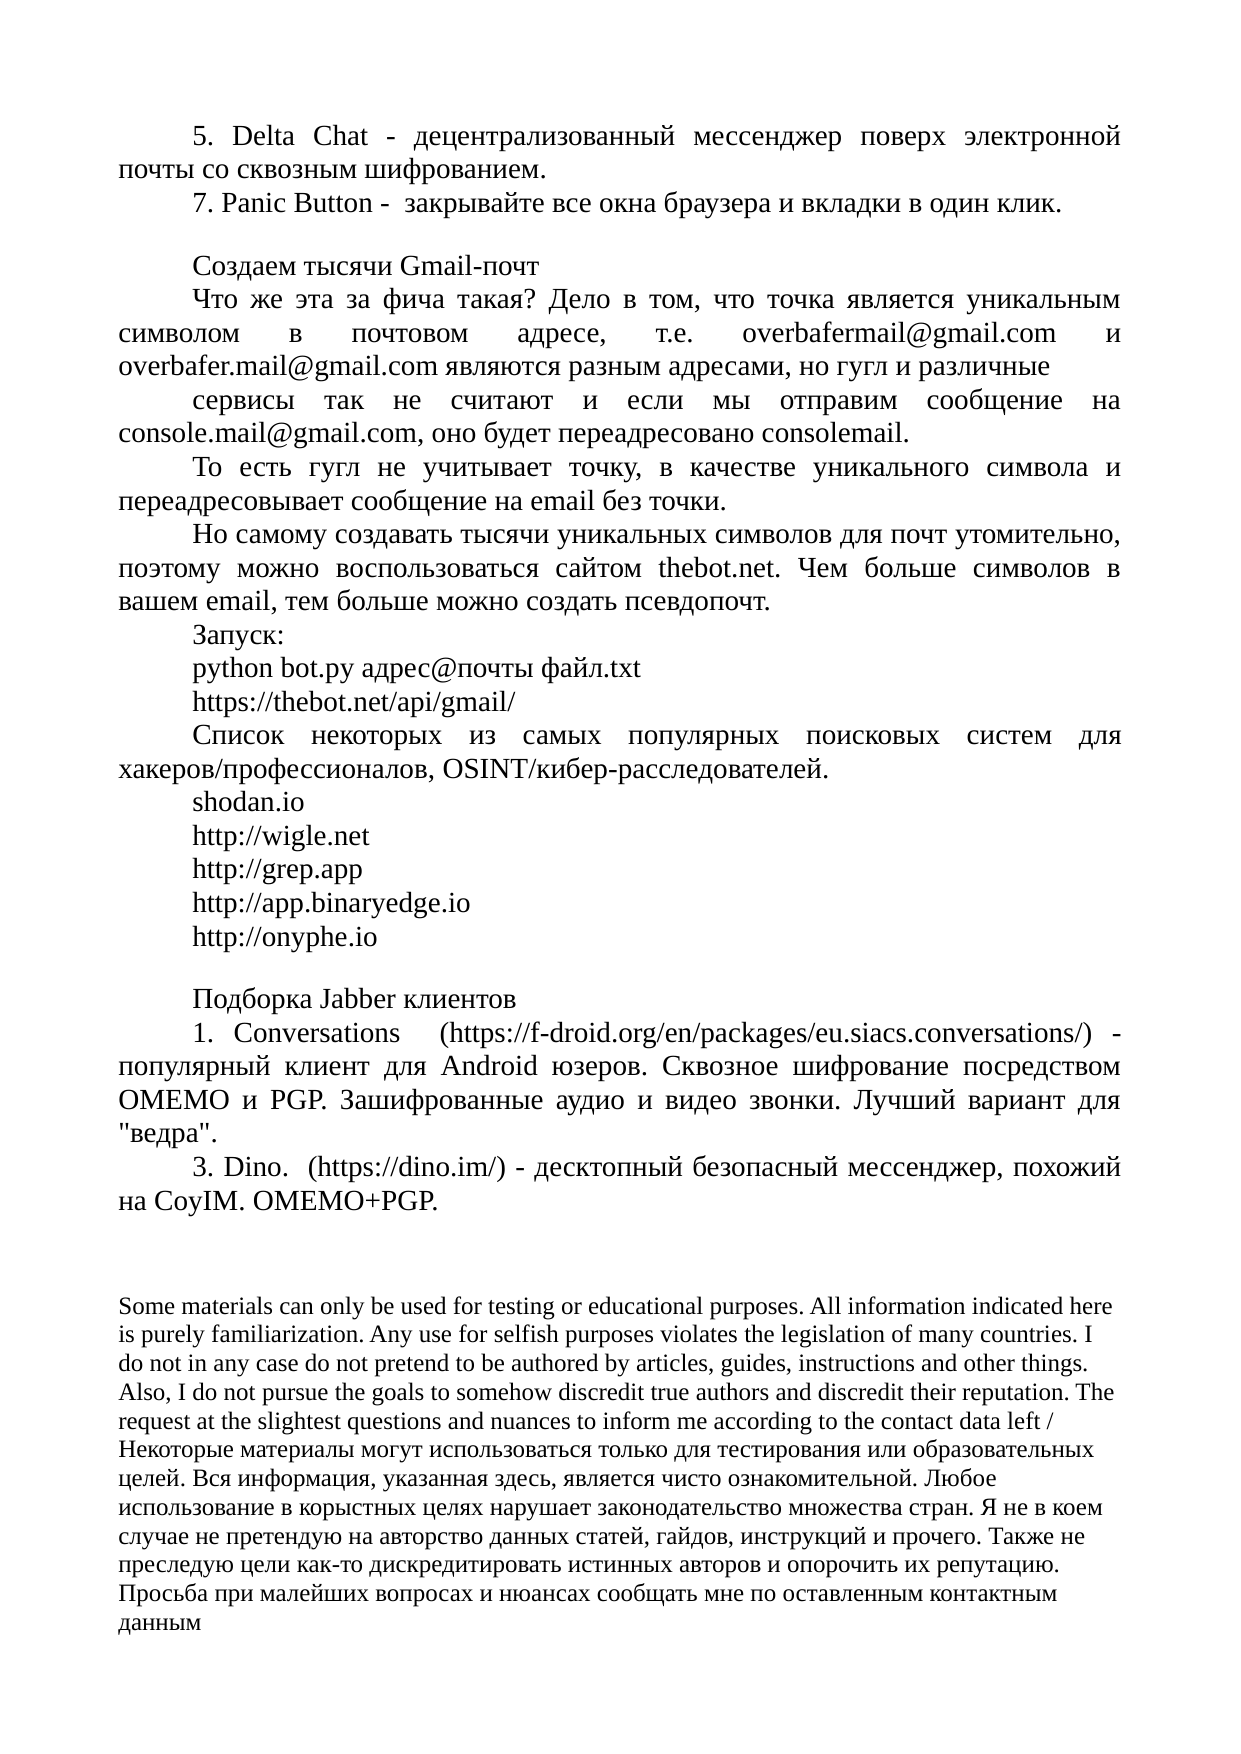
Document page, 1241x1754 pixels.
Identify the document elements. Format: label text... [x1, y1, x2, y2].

text сервисы так не считают и если мы отправим сообщение на console.mail@gmail.com, оно будет переадресовано consolemail. [118, 382, 1122, 449]
text http://grep.app [118, 852, 1122, 885]
text https://thebot.net/api/gmail/ [118, 684, 1122, 717]
text 5. Delta Chat - децентрализованный мессенджер поверх электронной почты со сквозным шифрованием. [118, 118, 1122, 185]
text Запуск: [118, 617, 1122, 650]
text http://app.binaryedge.io [118, 885, 1122, 919]
text Создаем тысячи Gmail-почт [118, 248, 1122, 281]
text Подборка Jabber клиентов [118, 981, 1122, 1015]
text python bot.py адрес@почты файл.txt [118, 650, 1122, 684]
text 1. Conversations (https://f-droid.org/en/packages/eu.siacs.conversations/) - популярный клиент для Android юзеров. Сквозное шифрование посредством OMEMO и PGP. Зашифрованные аудио и видео звонки. Лучший вариант для "ведра". [118, 1015, 1122, 1149]
text То есть гугл не учитывает точку, в качестве уникального символа и переадресовывает сообщение на email без точки. [118, 449, 1122, 516]
text Список некоторых из самых популярных поисковых систем для хакеров/профессионалов, OSINT/кибер-расследователей. [118, 717, 1122, 784]
text http://onyphe.io [118, 919, 1122, 952]
text 7. Panic Button - закрывайте все окна браузера и вкладки в один клик. [118, 185, 1122, 219]
text Что же эта за фича такая? Дело в том, что точка является уникальным символом в почтовом адресе, т.е. overbafermail@gmail.com и overbafer.mail@gmail.com являются разным адресами, но гугл и различные [118, 281, 1122, 382]
text Но самому создавать тысячи уникальных символов для почт утомительно, поэтому можно воспользоваться сайтом thebot.net. Чем больше символов в вашем email, тем больше можно создать псевдопочт. [118, 516, 1122, 617]
text http://wigle.net [118, 818, 1122, 852]
text 3. Dino. (https://dino.im/) - десктопный безопасный мессенджер, похожий на CoyIM. OMEMO+PGP. [118, 1149, 1122, 1216]
text shodan.io [118, 784, 1122, 818]
